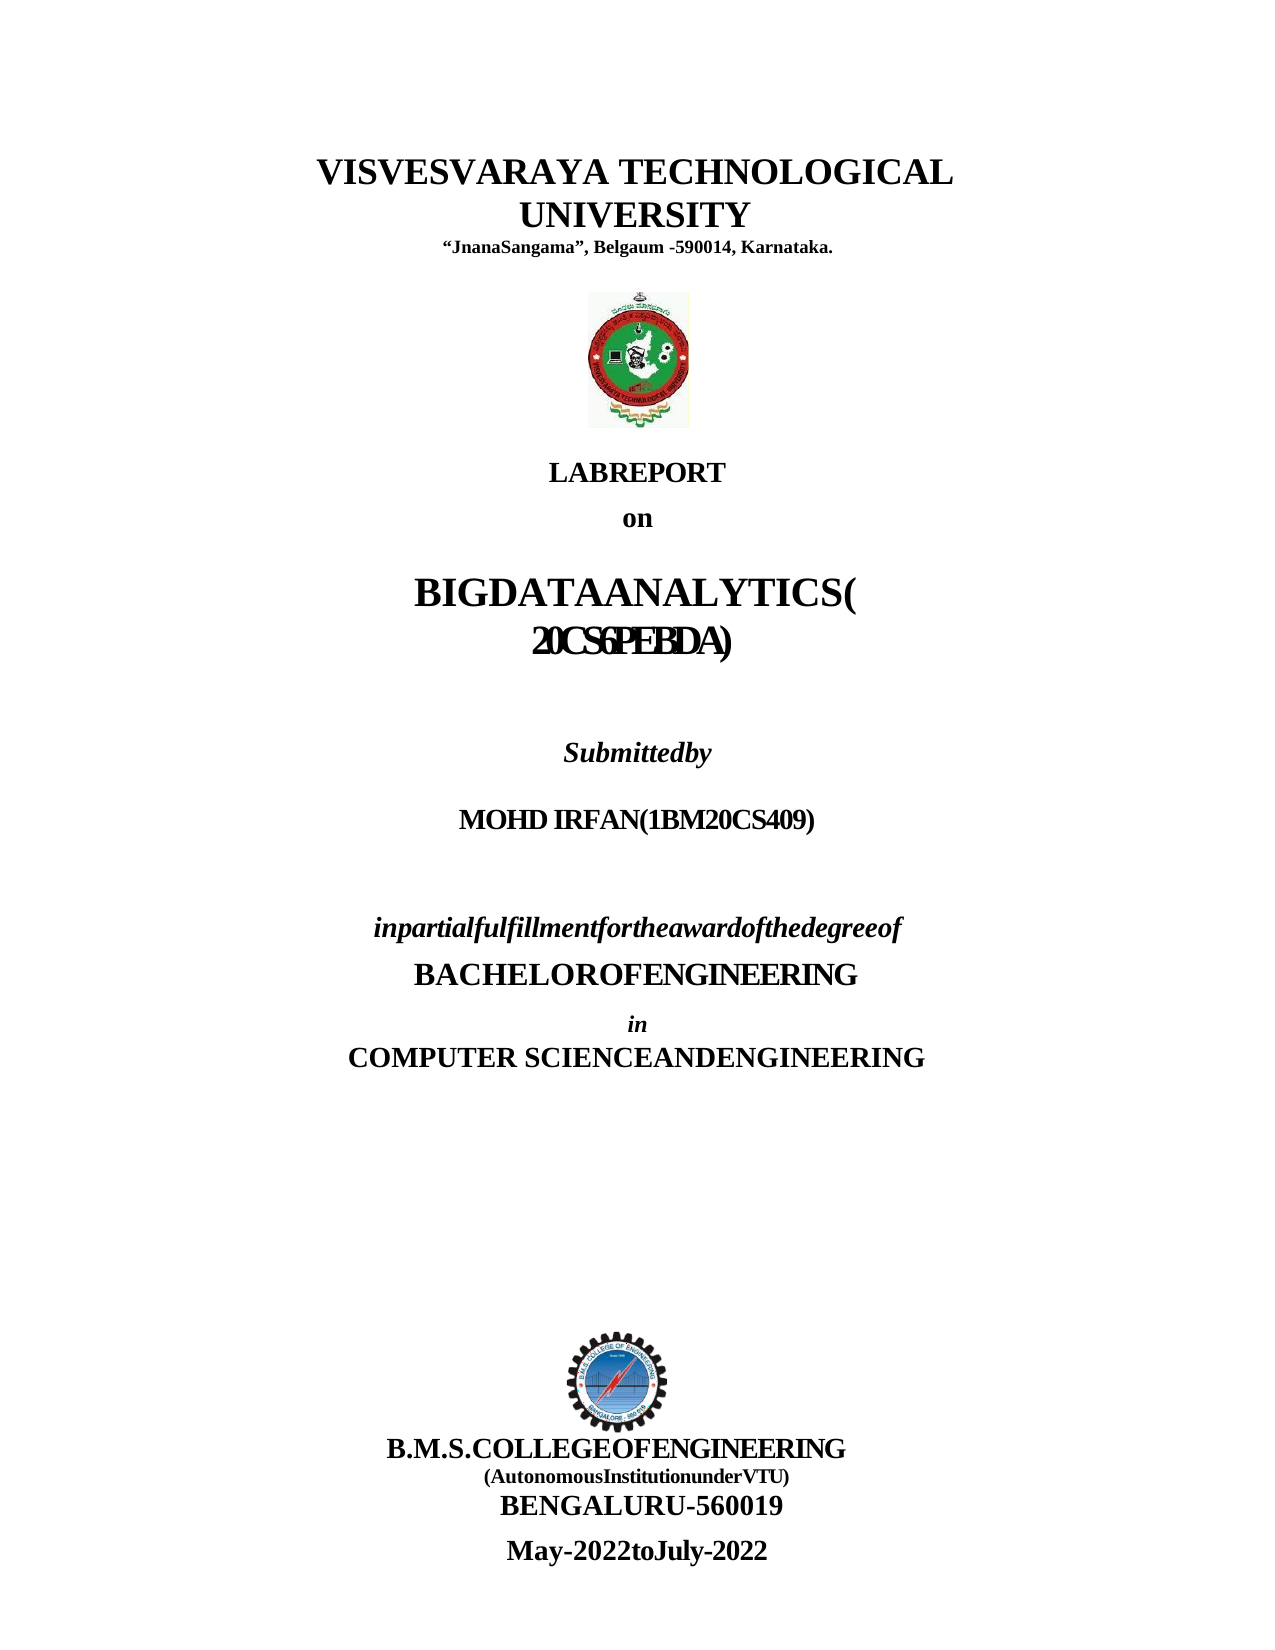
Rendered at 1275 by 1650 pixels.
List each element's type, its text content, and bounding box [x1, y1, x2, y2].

text Submittedby [196, 735, 1079, 769]
text (AutonomousInstitutionunderVTU) [196, 1465, 1079, 1489]
text LABREPORT [196, 455, 1079, 489]
picture [588, 292, 689, 428]
picture [566, 1331, 668, 1433]
title BIGDATAANALYTICS(20CS6PEBDA) [412, 567, 858, 663]
text May-2022toJuly-2022 [196, 1533, 1079, 1567]
text on [196, 500, 1079, 534]
text B.M.S.COLLEGEOFENGINEERING [386, 1328, 1177, 1465]
text MOHD IRFAN(1BM20CS409) [196, 802, 1079, 836]
text VISVESVARAYA TECHNOLOGICAL UNIVERSITY [196, 150, 1074, 236]
text BENGALURU-560019 [196, 1489, 1087, 1522]
text COMPUTER SCIENCEANDENGINEERING [196, 1041, 1078, 1074]
text inpartialfulfillmentfortheawardofthedegreeof [196, 910, 1079, 944]
text in [196, 1010, 1079, 1038]
text BACHELOROFENGINEERING [196, 955, 1078, 992]
text “JnanaSangama”, Belgaum -590014, Karnataka. [196, 236, 1079, 258]
